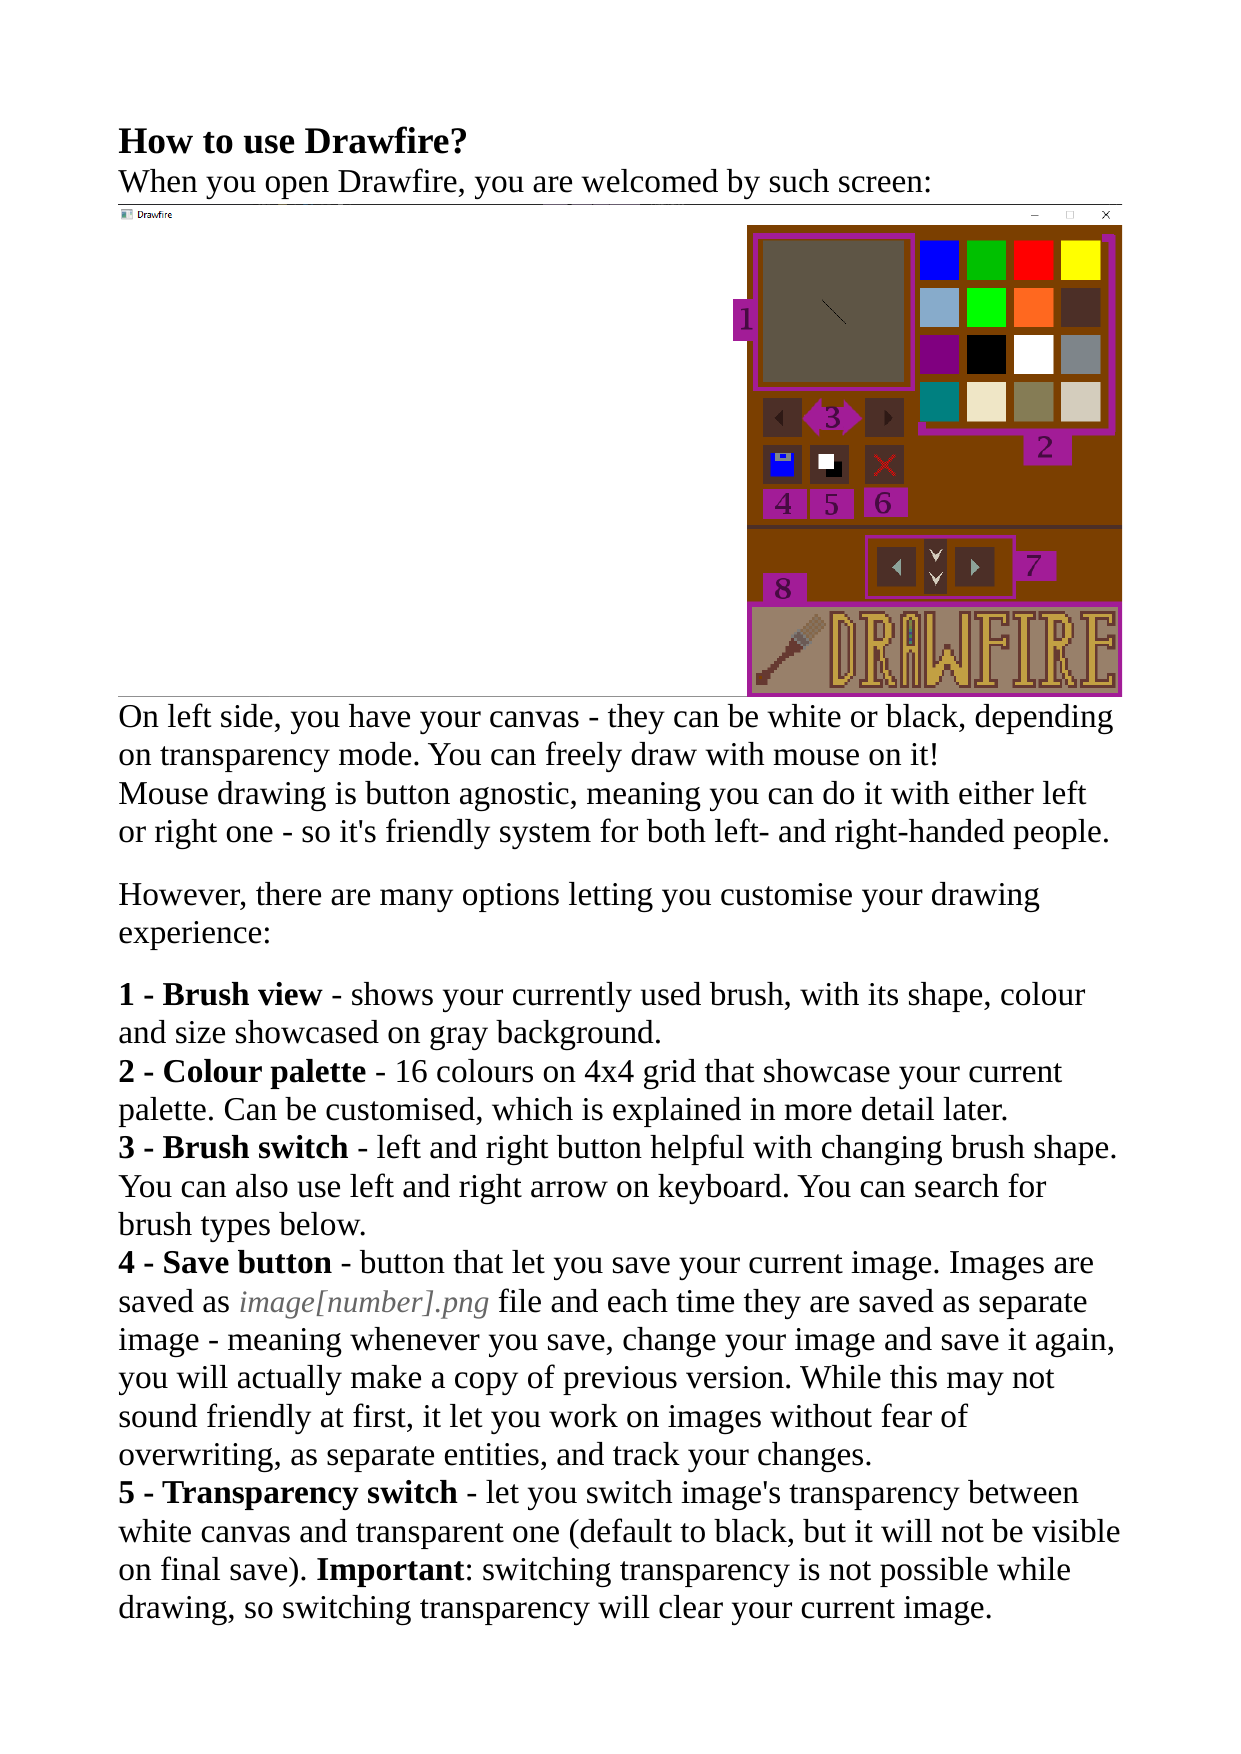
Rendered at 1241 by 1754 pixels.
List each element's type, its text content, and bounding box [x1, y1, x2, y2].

text 1 - Brush view - shows your currently used brush, with its shape, colour and size showcased on gray background. [118, 974, 1122, 1051]
text However, there are many options letting you customise your drawing experience: [118, 874, 1122, 950]
text 4 - Save button - button that let you save your current image. Images are saved as image[number].png file and each time they are saved as separate image - meaning whenever you save, change your image and save it again, you will actually make a copy of previous version. While this may not sound friendly at first, it let you work on images without fear of overwriting, as separate entities, and track your changes. [118, 1243, 1122, 1473]
text Mouse drawing is button agnostic, meaning you can do it with either left or right one - so it's friendly system for both left- and right-handed people. [118, 773, 1122, 850]
text [118, 199, 1122, 204]
text 2 - Colour palette - 16 colours on 4x4 grid that showcase your current palette. Can be customised, which is explained in more detail later. [118, 1051, 1122, 1128]
text On left side, you have your canvas - they can be white or black, depending on transparency mode. You can freely draw with mouse on it! [118, 697, 1122, 773]
picture [118, 204, 1123, 697]
text How to use Drawfire? [118, 118, 1122, 161]
text When you open Drawfire, you are welcomed by such screen: [118, 161, 1122, 199]
text 5 - Transparency switch - let you switch image's transparency between white canvas and transparent one (default to black, but it will not be visible on final save). Important: switching transparency is not possible while drawing, so switching transparency will clear your current image. [118, 1473, 1122, 1626]
text 3 - Brush switch - left and right button helpful with changing brush shape. You can also use left and right arrow on keyboard. You can search for brush types below. [118, 1128, 1122, 1243]
